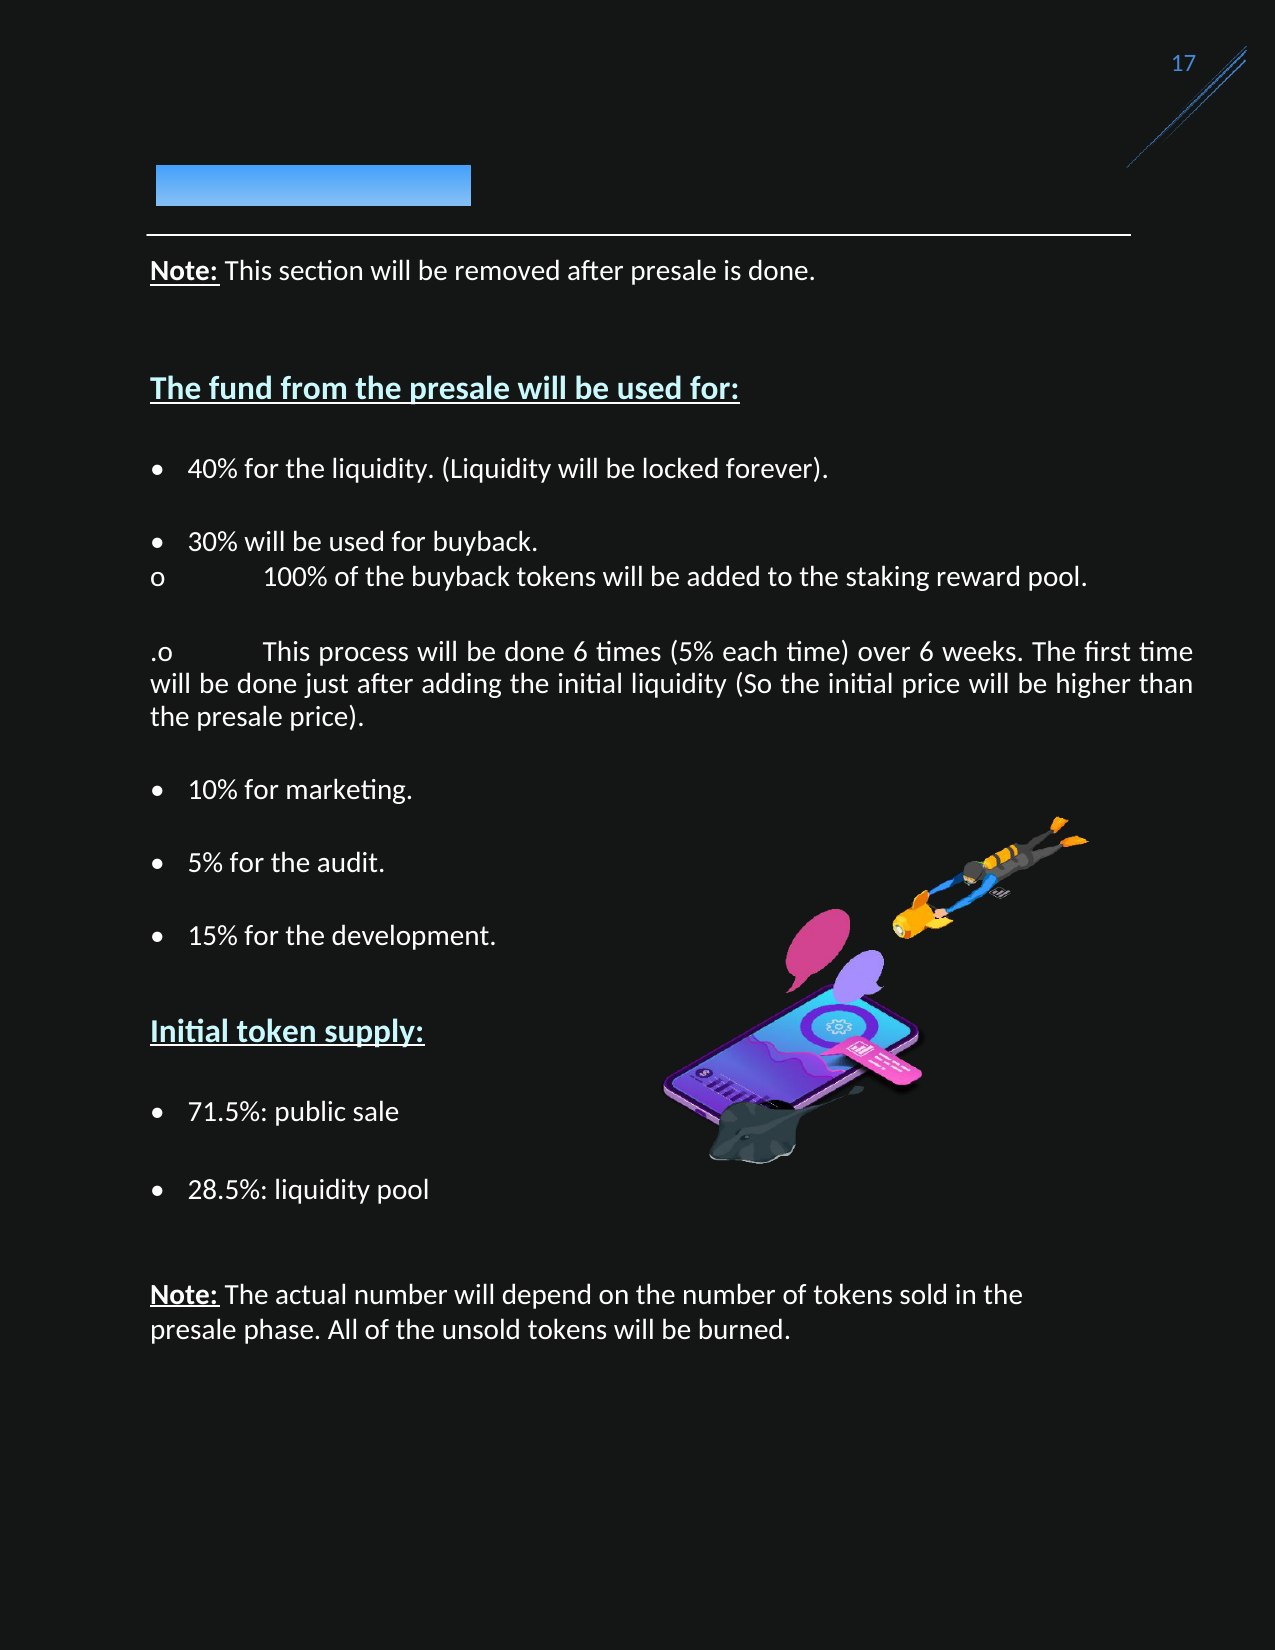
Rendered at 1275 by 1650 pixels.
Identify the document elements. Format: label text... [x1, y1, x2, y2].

text The fund from the presale will be used for: [150, 367, 1196, 408]
text 17 [150, 47, 1196, 77]
list 30% will be used for buyback. [150, 523, 1196, 559]
list 100% of the buyback tokens will be added to the staking reward pool. [150, 559, 1196, 593]
list 28.5%: liquidity pool [150, 1171, 1196, 1207]
list 71.5%: public sale [150, 1093, 1196, 1129]
list 5% for the audit. [150, 844, 1196, 880]
list 15% for the development. [150, 917, 1196, 952]
text Note: The actual number will depend on the number of tokens sold in the presale phase. All of the unsold tokens will be burned. [150, 1277, 1117, 1347]
list 40% for the liquidity. (Liquidity will be locked forever). [150, 451, 1196, 486]
text Note: This section will be removed after presale is done. [150, 252, 1196, 288]
picture [0, 0, 1275, 1650]
list 10% for marketing. [150, 771, 1196, 807]
list This process will be done 6 times (5% each time) over 6 weeks. The first time will be done just after adding the initial liquidity (So the initial price will be higher than the presale price). [150, 636, 1196, 734]
text Initial token supply: [150, 1010, 1196, 1050]
